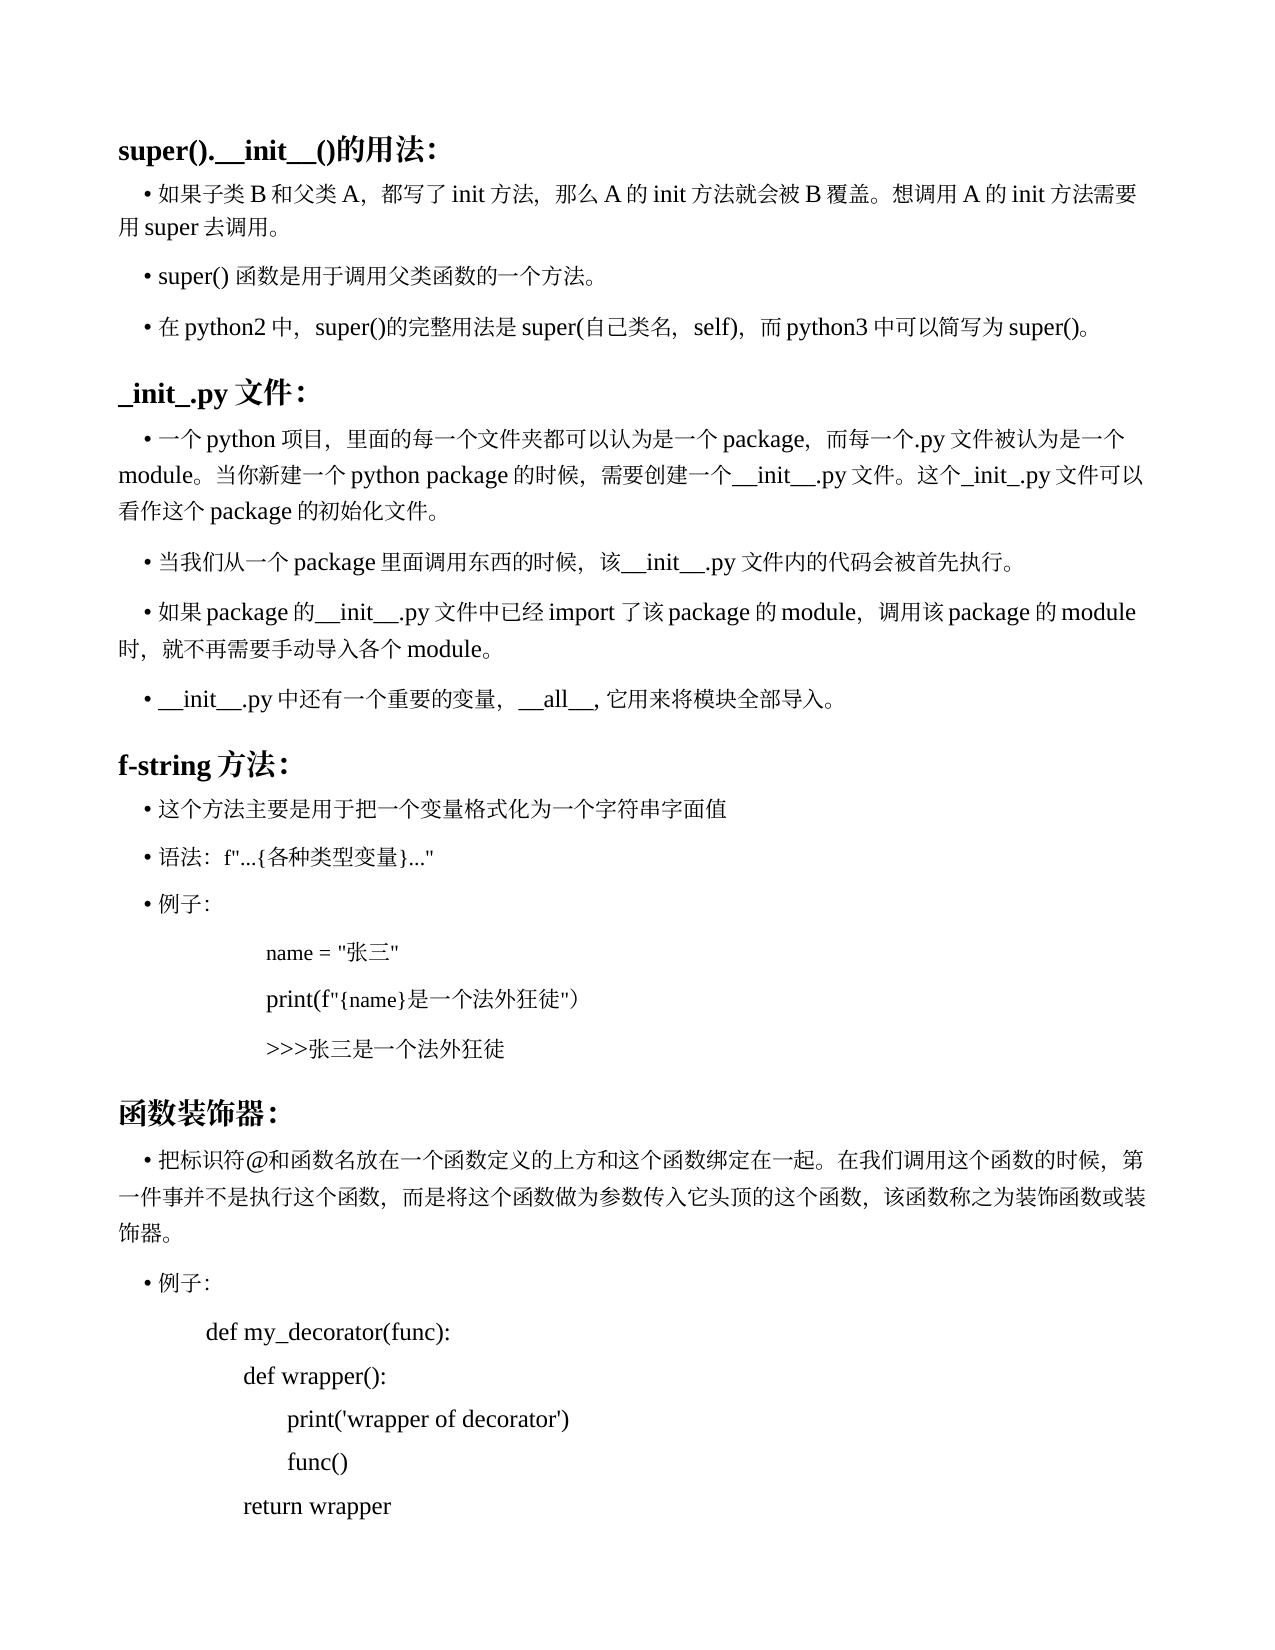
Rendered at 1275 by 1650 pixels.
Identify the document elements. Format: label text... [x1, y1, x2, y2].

subtitle 函数装饰器： [118, 1097, 1157, 1131]
text name = "张三" [118, 937, 1157, 966]
text • 例子： [118, 889, 1157, 918]
text • 把标识符@和函数名放在一个函数定义的上方和这个函数绑定在一起。在我们调用这个函数的时候，第一件事并不是执行这个函数，而是将这个函数做为参数传入它头顶的这个函数，该函数称之为装饰函数或装饰器。 [118, 1144, 1157, 1247]
text • 如果子类B和父类A，都写了init方法，那么A的init方法就会被B覆盖。想调用A的init方法需要用super去调用。 [118, 179, 1157, 241]
text • 当我们从一个package里面调用东西的时候，该__init__.py文件内的代码会被首先执行。 [118, 545, 1157, 576]
subtitle super().__init__()的用法： [118, 133, 1157, 166]
text • 在python2中，super()的完整用法是super(自己类名，self)，而python3中可以简写为super()。 [118, 310, 1157, 342]
text print(f"{name}是一个法外狂徒"） [118, 984, 1157, 1013]
text • __init__.py中还有一个重要的变量，__all__, 它用来将模块全部导入。 [118, 682, 1157, 714]
subtitle _init_.py文件： [118, 376, 1157, 409]
text print('wrapper of decorator') [206, 1404, 1157, 1433]
text • 这个方法主要是用于把一个变量格式化为一个字符串字面值 [118, 794, 1157, 823]
text • 一个python项目，里面的每一个文件夹都可以认为是一个package，而每一个.py文件被认为是一个module。当你新建一个python package的时候，需要创建一个__init__.py文件。这个_init_.py文件可以看作这个package的初始化文件。 [118, 422, 1157, 526]
text def wrapper(): [206, 1361, 1157, 1389]
text • 如果package的__init__.py文件中已经import了该package的module，调用该package的module时，就不再需要手动导入各个module。 [118, 596, 1157, 663]
text return wrapper [206, 1491, 1157, 1519]
subtitle f-string方法： [118, 748, 1157, 782]
text def my_decorator(func): [206, 1317, 1157, 1346]
text >>>张三是一个法外狂徒 [118, 1032, 1157, 1063]
text • 语法：f"...{各种类型变量}..." [118, 842, 1157, 870]
text • 例子： [118, 1267, 1157, 1298]
text • super() 函数是用于调用父类函数的一个方法。 [118, 259, 1157, 291]
text func() [206, 1447, 1157, 1476]
